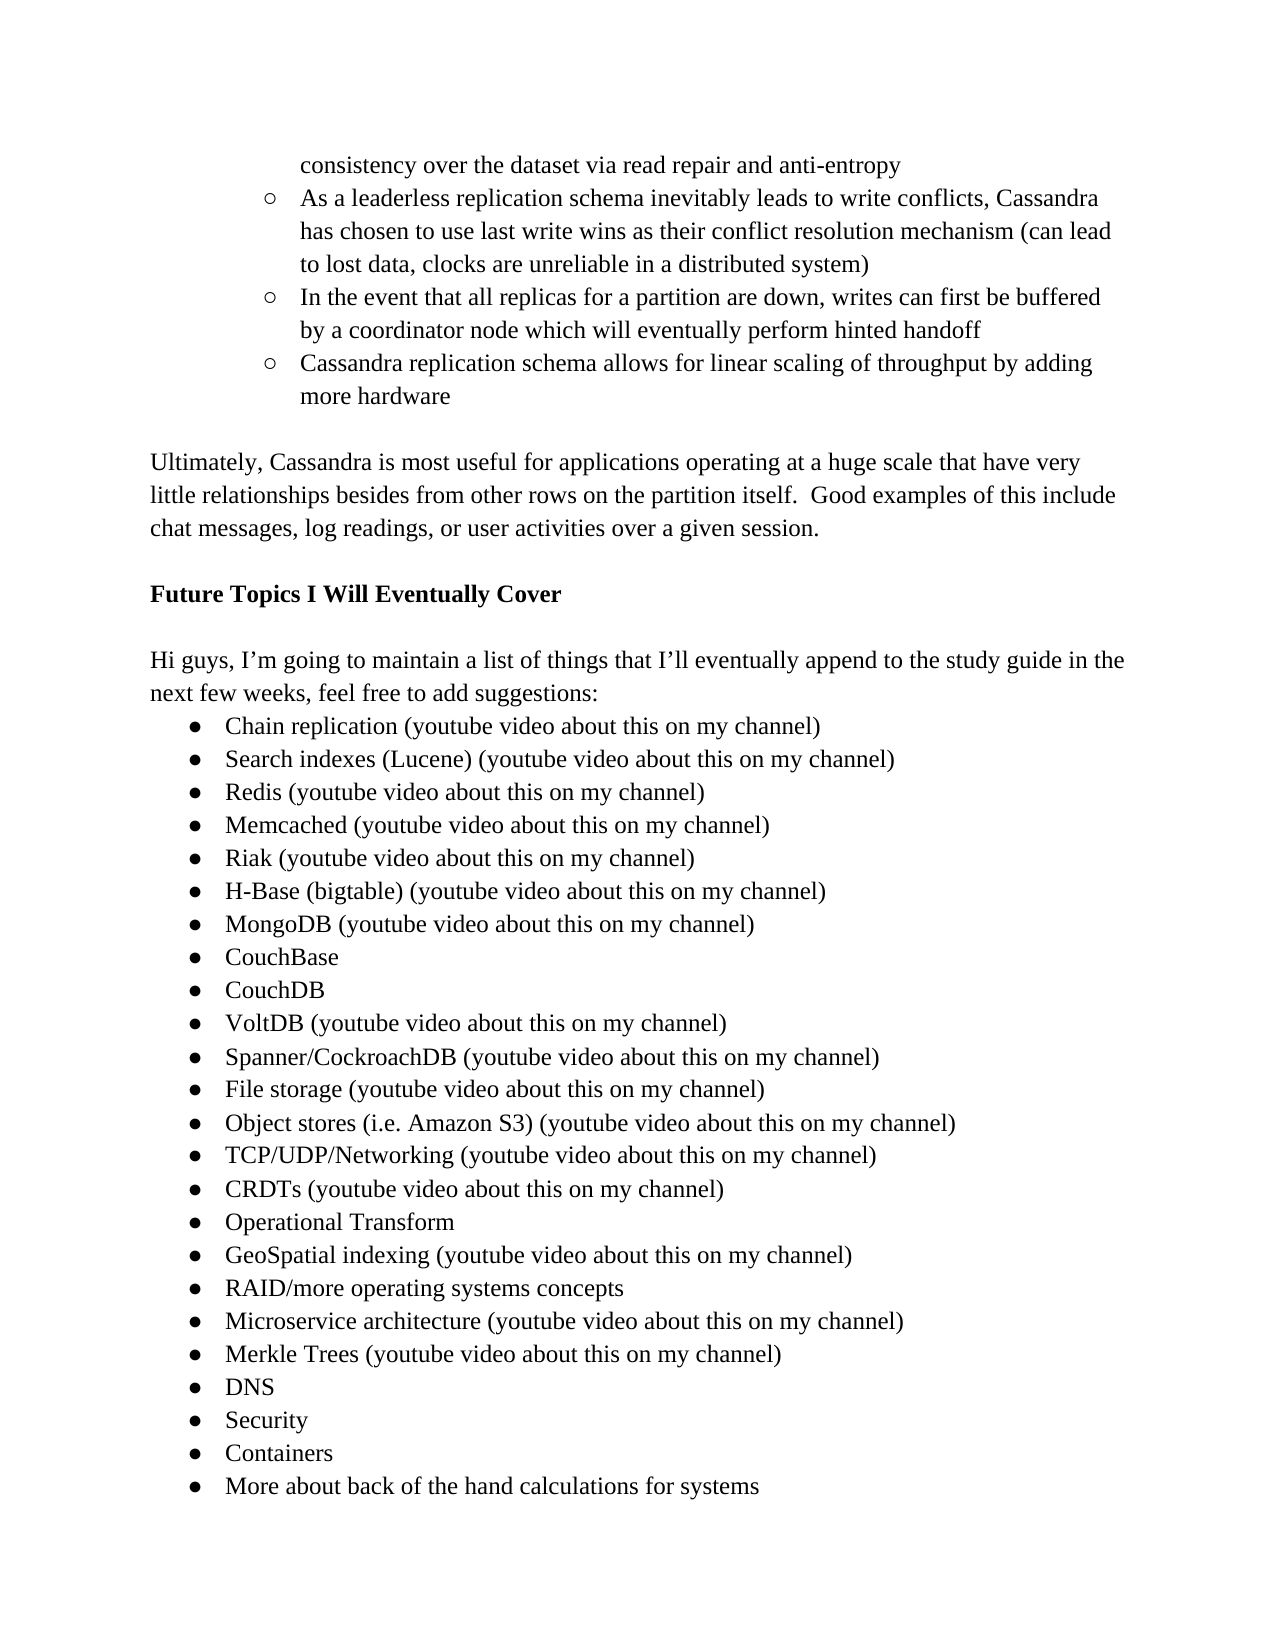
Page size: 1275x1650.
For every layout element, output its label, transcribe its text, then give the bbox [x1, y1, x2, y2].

list File storage (youtube video about this on my channel) [187, 1074, 1125, 1103]
list CRDTs (youtube video about this on my channel) [187, 1174, 1125, 1202]
list Riak (youtube video about this on my channel) [187, 843, 1125, 872]
text Hi guys, I’m going to maintain a list of things that I’ll eventually append to the study guide in the next few weeks, feel free to add suggestions: [150, 645, 1125, 707]
list Containers [187, 1438, 1125, 1467]
list As a leaderless replication schema inevitably leads to write conflicts, Cassandra has chosen to use last write wins as their conflict resolution mechanism (can lead to lost data, clocks are unreliable in a distributed system) [262, 183, 1125, 278]
list DNS [187, 1372, 1125, 1401]
list Memcached (youtube video about this on my channel) [187, 810, 1125, 839]
list Spanner/CockroachDB (youtube video about this on my channel) [187, 1042, 1125, 1070]
list Object stores (i.e. Amazon S3) (youtube video about this on my channel) [187, 1108, 1125, 1136]
list MongoDB (youtube video about this on my channel) [187, 909, 1125, 938]
list Security [187, 1405, 1125, 1433]
list Microservice architecture (youtube video about this on my channel) [187, 1306, 1125, 1334]
text Ultimately, Cassandra is most useful for applications operating at a huge scale that have very little relationships besides from other rows on the partition itself. Good examples of this include chat messages, log readings, or user activities over a given session. [150, 447, 1125, 542]
list RAID/more operating systems concepts [187, 1273, 1125, 1301]
list Chain replication (youtube video about this on my channel) [187, 711, 1125, 740]
list CouchDB [187, 976, 1125, 1004]
list H-Base (bigtable) (youtube video about this on my channel) [187, 876, 1125, 905]
list In the event that all replicas for a partition are down, writes can first be buffered by a coordinator node which will eventually perform hinted handoff [262, 282, 1125, 344]
list Search indexes (Lucene) (youtube video about this on my channel) [187, 744, 1125, 773]
list Redis (youtube video about this on my channel) [187, 777, 1125, 806]
list Cassandra replication schema allows for linear scaling of throughput by adding more hardware [262, 348, 1125, 410]
list Operational Transform [187, 1207, 1125, 1235]
list consistency over the dataset via read repair and anti-entropy [262, 150, 1125, 179]
list Merkle Trees (youtube video about this on my channel) [187, 1339, 1125, 1367]
list VoltDB (youtube video about this on my channel) [187, 1008, 1125, 1037]
text Future Topics I Will Eventually Cover [150, 579, 1125, 608]
list More about back of the hand calculations for systems [187, 1471, 1125, 1499]
list GeoSpatial indexing (youtube video about this on my channel) [187, 1240, 1125, 1268]
list CouchBase [187, 942, 1125, 971]
list TCP/UDP/Networking (youtube video about this on my channel) [187, 1141, 1125, 1169]
